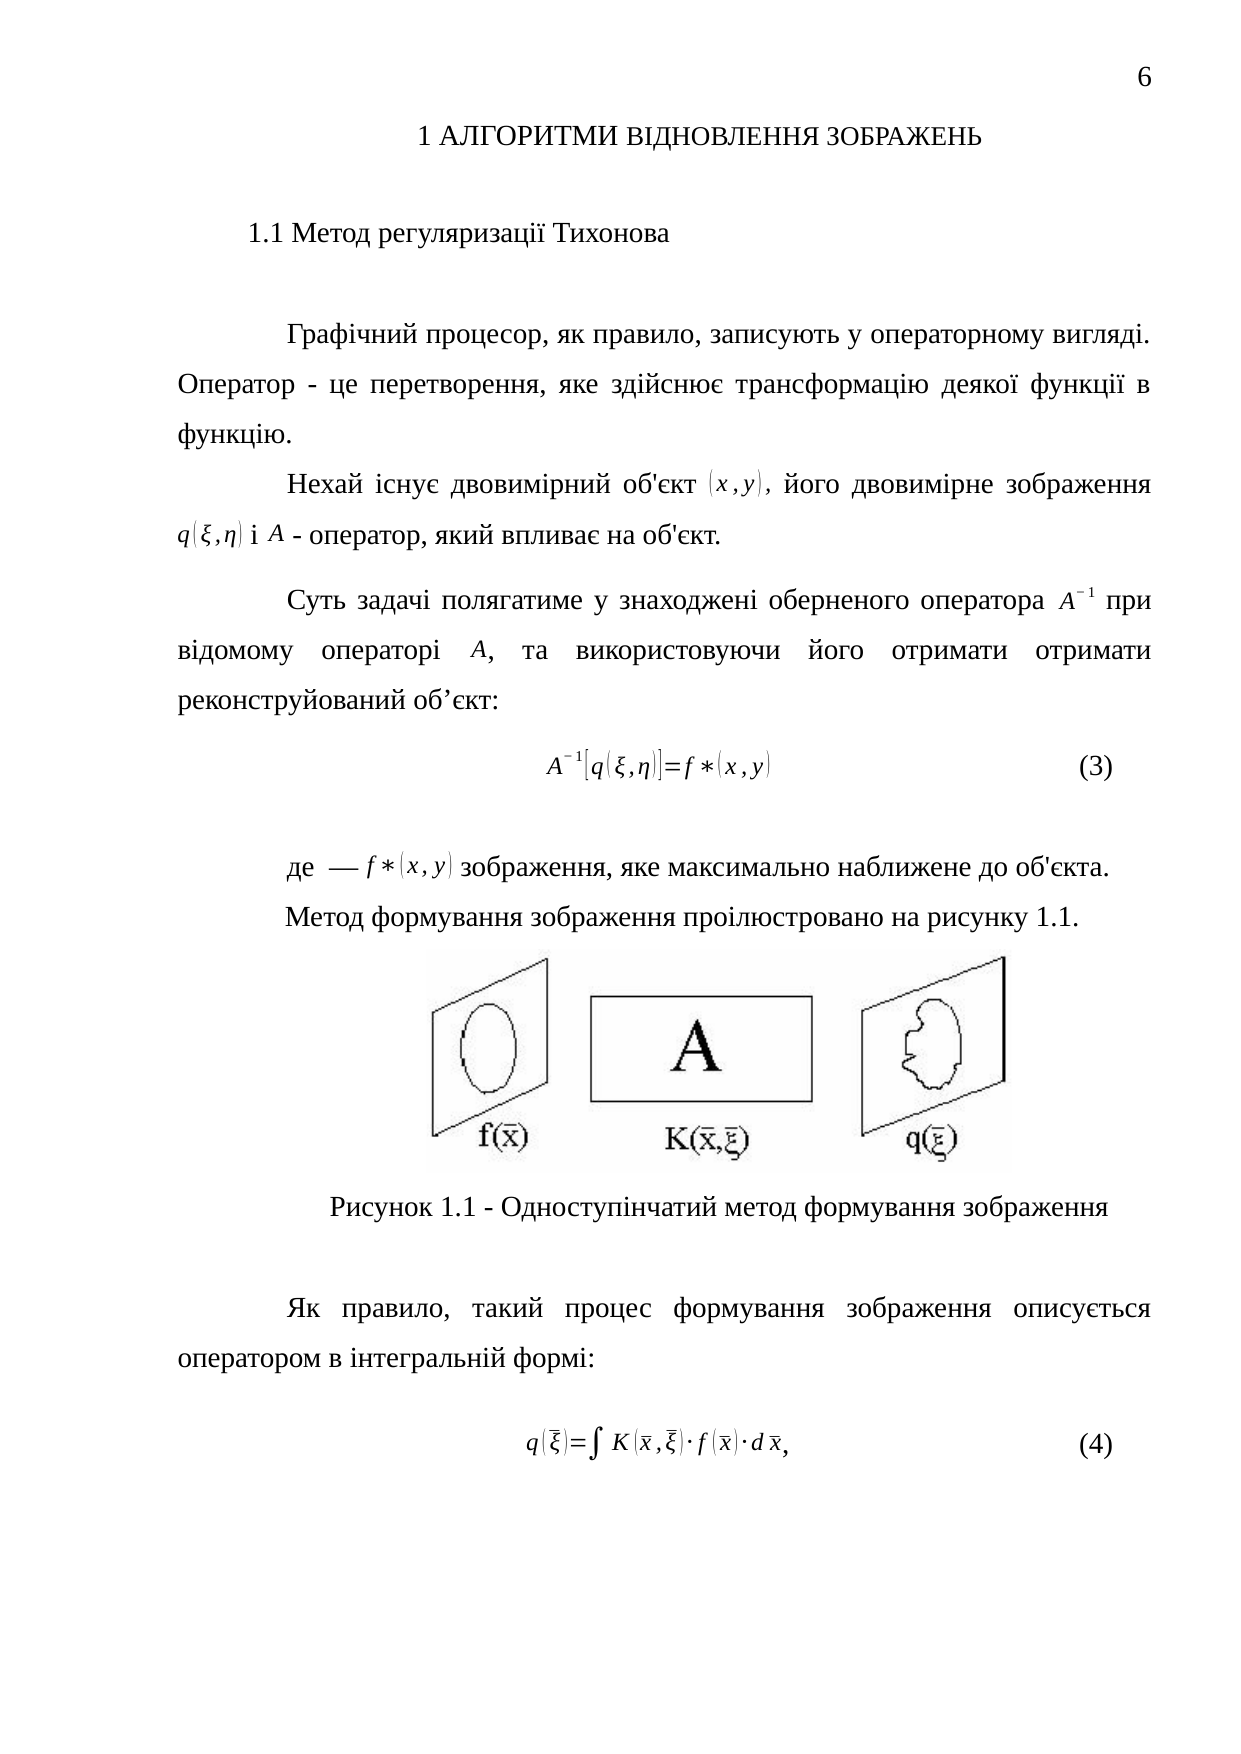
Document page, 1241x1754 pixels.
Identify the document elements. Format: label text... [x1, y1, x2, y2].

text Суть задачі полягатиме у знаходжені оберненого оператора при відомому операторі , та використовуючи його отримати отримати реконструйований об’єкт: [177, 582, 1152, 716]
text Нехай існує двовимірний об'єкт його двовимірне зображення і - оператор, який впливає на об'єкт. [177, 467, 1152, 551]
text 1.1 Метод регуляризації Тихонова [177, 215, 1152, 249]
table_header (3) [1068, 748, 1162, 798]
table_header [177, 748, 1068, 798]
picture [426, 949, 1012, 1173]
text 1 АЛГОРИТМИ ВІДНОВЛЕННЯ ЗОБРАЖЕНЬ [177, 118, 1152, 152]
table_header , [177, 1424, 1068, 1478]
text Рисунок 1.1 - Одноступінчатий метод формування зображення [177, 1189, 1152, 1223]
text де — зображення, яке максимально наближене до об'єкта. [177, 849, 1152, 882]
text Як правило, такий процес формування зображення описується оператором в інтегральній формі: [177, 1290, 1152, 1374]
table_header (4) [1068, 1424, 1162, 1478]
text Метод формування зображення проілюстровано на рисунку 1.1. [177, 899, 1152, 932]
text Графічний процесор, як правило, записують у операторному вигляді. Оператор - це перетворення, яке здійснює трансформацію деякої функції в функцію. [177, 316, 1152, 450]
